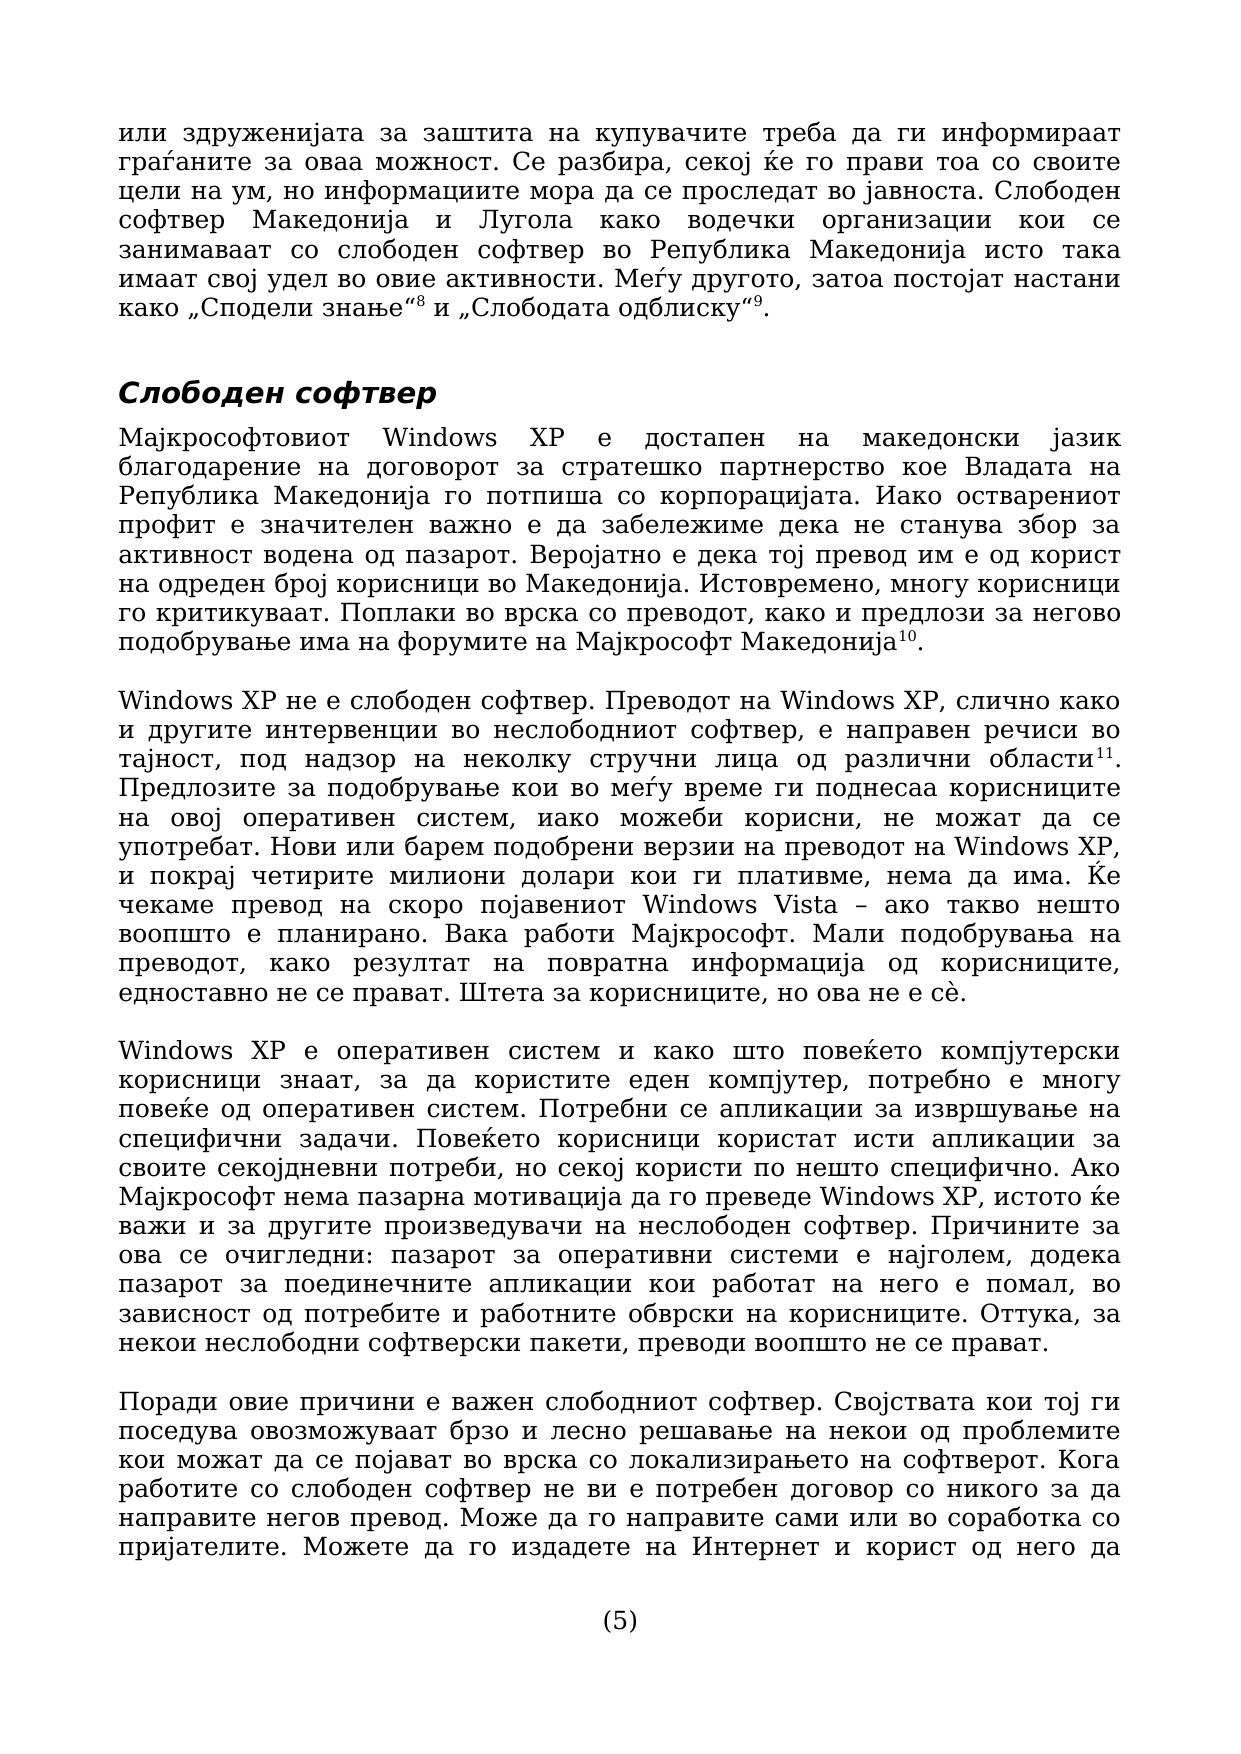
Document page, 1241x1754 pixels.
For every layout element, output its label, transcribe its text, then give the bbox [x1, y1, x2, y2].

subtitle Слободен софтвер [118, 377, 1122, 411]
text Мајкрософтовиот Windows XP е достапен на македонски јазик благодарение на договорот за стратешко партнерство кое Владата на Република Македонија го потпиша со корпорацијата. Иако остварениот профит е значителен важно е да забележиме дека не станува збор за активност водена од пазарот. Веројатно е дека тој превод им е од корист на одреден број корисници во Македонија. Истовремено, многу корисници го критикуваат. Поплаки во врска со преводот, како и предлози за негово подобрување има на форумите на Мајкрософт Македонија. [118, 423, 1122, 657]
text Windows XP не е слободен софтвер. Преводот на Windows XP, слично како и другите интервенции во неслободниот софтвер, е направен речиси во тајност, под надзор на неколку стручни лица од различни области. Предлозите за подобрување кои во меѓу време ги поднесаа корисниците на овој оперативен систем, иако можеби корисни, не можат да се употребат. Нови или барем подобрени верзии на преводот на Windows XP, и покрај четирите милиони долари кои ги плативме, нема да има. Ќе чекаме превод на скоро појавениот Windows Vista – ако такво нешто воопшто е планирано. Вака работи Мајкрософт. Мали подобрувања на преводот, како резултат на повратна информација од корисниците, едноставно не се прават. Штета за корисниците, но ова не е сѐ. [118, 686, 1122, 1007]
text Windows XP е оперативен систем и како што повеќето компјутерски корисници знаат, за да користите еден компјутер, потребно е многу повеќе од оперативен систем. Потребни се апликации за извршување на специфични задачи. Повеќето корисници користат исти апликации за своите секојдневни потреби, но секој користи по нешто специфично. Ако Мајкрософт нема пазарна мотивација да го преведе Windows XP, истото ќе важи и за другите произведувачи на неслободен софтвер. Причините за ова се очигледни: пазарот за оперативни системи е најголем, додека пазарот за поединечните апликации кои работат на него е помал, во зависност од потребите и работните обврски на корисниците. Оттука, за некои неслободни софтверски пакети, преводи воопшто не се прават. [118, 1036, 1122, 1357]
text или здруженијата за заштита на купувачите треба да ги информираат граѓаните за оваа можност. Се разбира, секој ќе го прави тоа со своите цели на ум, но информациите мора да се проследат во јавноста. Слободен софтвер Македонија и Лугола како водечки организации кои се занимаваат со слободен софтвер во Република Македонија исто така имаат свој удел во овие активности. Меѓу другото, затоа постојат настани како „Сподели знање“ и „Слободата одблиску“. [118, 118, 1122, 322]
text Поради овие причини е важен слободниот софтвер. Својствата кои тој ги поседува овозможуваат брзо и лесно решавање на некои од проблемите кои можат да се појават во врска со локализирањето на софтверот. Кога работите со слободен софтвер не ви е потребен договор со никого за да направите негов превод. Може да го направите сами или во соработка со пријателите. Можете да го издадете на Интернет и корист од него да [118, 1387, 1122, 1562]
